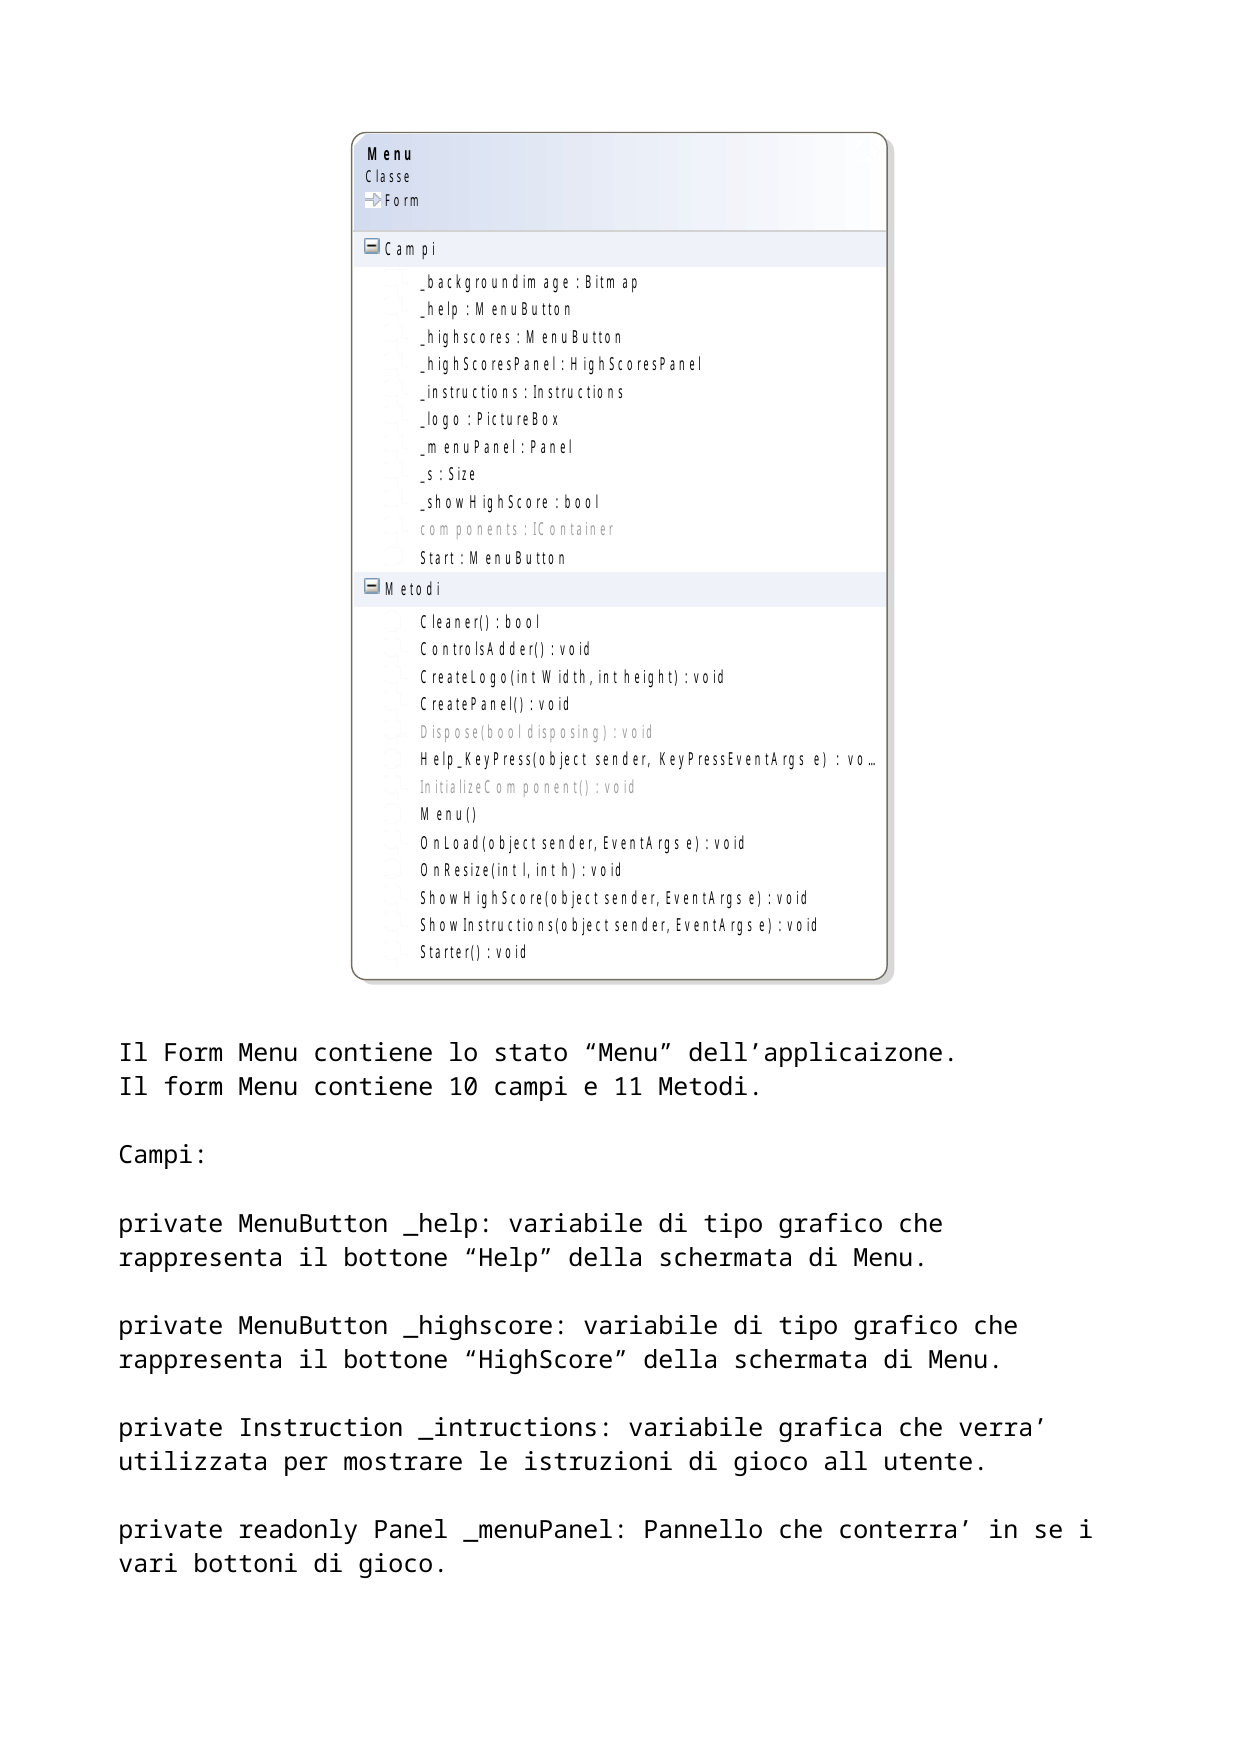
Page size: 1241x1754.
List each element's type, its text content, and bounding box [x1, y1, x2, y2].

text Campi: [118, 1137, 1122, 1171]
text Il form Menu contiene 10 campi e 11 Metodi. [118, 1069, 1122, 1103]
text private readonly Panel _menuPanel: Pannello che conterra’ in se i vari bottoni di gioco. [118, 1512, 1122, 1580]
text Il Form Menu contiene lo stato “Menu” dell’applicaizone. [118, 1035, 1122, 1069]
text private Instruction _intructions: variabile grafica che verra’ utilizzata per mostrare le istruzioni di gioco all utente. [118, 1410, 1122, 1478]
text private MenuButton _highscore: variabile di tipo grafico che rappresenta il bottone “HighScore” della schermata di Menu. [118, 1307, 1122, 1376]
text private MenuButton _help: variabile di tipo grafico che rappresenta il bottone “Help” della schermata di Menu. [118, 1205, 1122, 1273]
